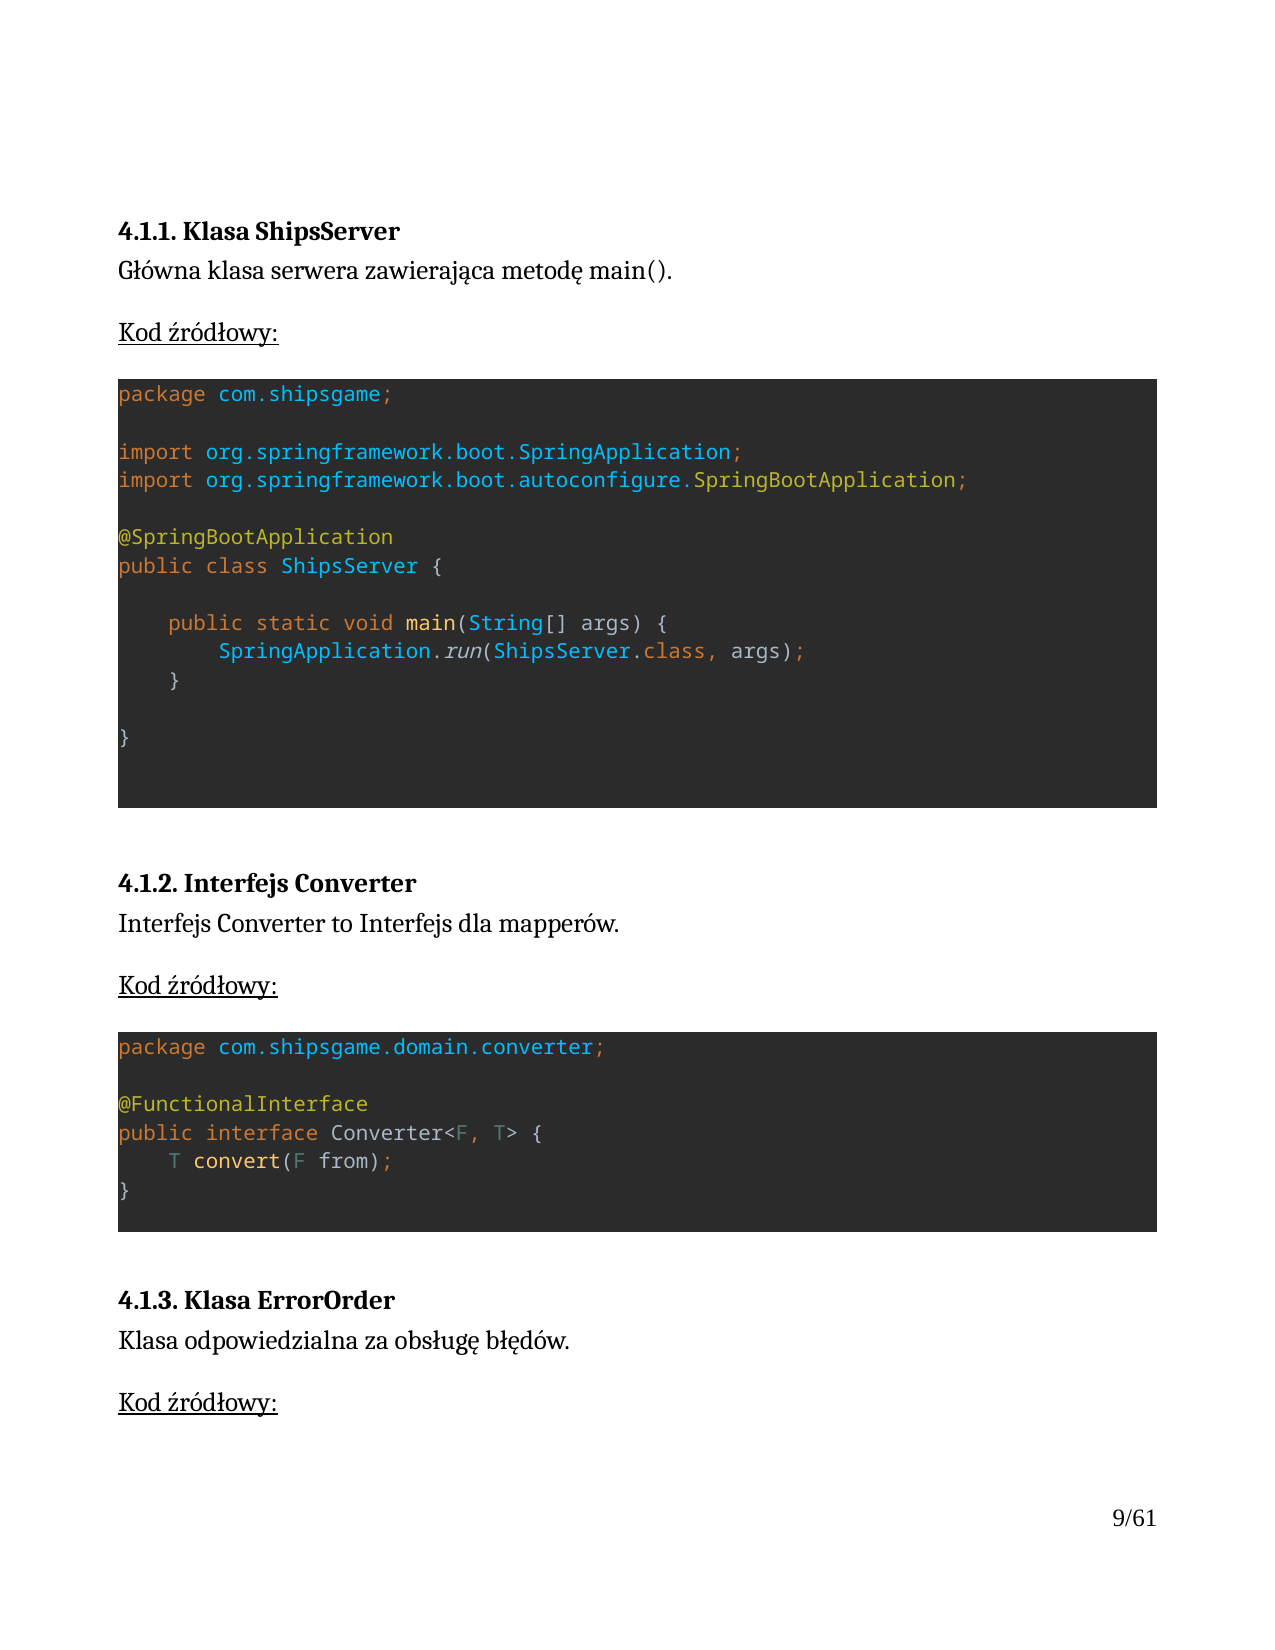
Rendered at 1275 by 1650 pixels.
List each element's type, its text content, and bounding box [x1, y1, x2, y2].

text Kod źródłowy: [118, 970, 1157, 1032]
text Kod źródłowy: [118, 317, 1157, 348]
subtitle 4.1.2. Interfejs Converter [118, 868, 1157, 899]
text package com.shipsgame; import org.springframework.boot.SpringApplication; import org.springframework.boot.autoconfigure.SpringBootApplication; @SpringBootApplication public class ShipsServer { public static void main(String[] args) { SpringApplication.run(ShipsServer.class, args); } } [118, 379, 1157, 808]
subtitle 4.1.1. Klasa ShipsServer [118, 216, 1157, 247]
text package com.shipsgame.domain.converter; @FunctionalInterface public interface Converter<F, T> { T convert(F from); } [118, 1032, 1157, 1232]
subtitle 4.1.3. Klasa ErrorOrder [118, 1285, 1157, 1316]
text Kod źródłowy: [118, 1387, 1157, 1418]
text Klasa odpowiedzialna za obsługę błędów. [118, 1325, 1157, 1356]
text Główna klasa serwera zawierająca metodę main(). [118, 255, 1157, 286]
text Interfejs Converter to Interfejs dla mapperów. [118, 908, 1157, 939]
